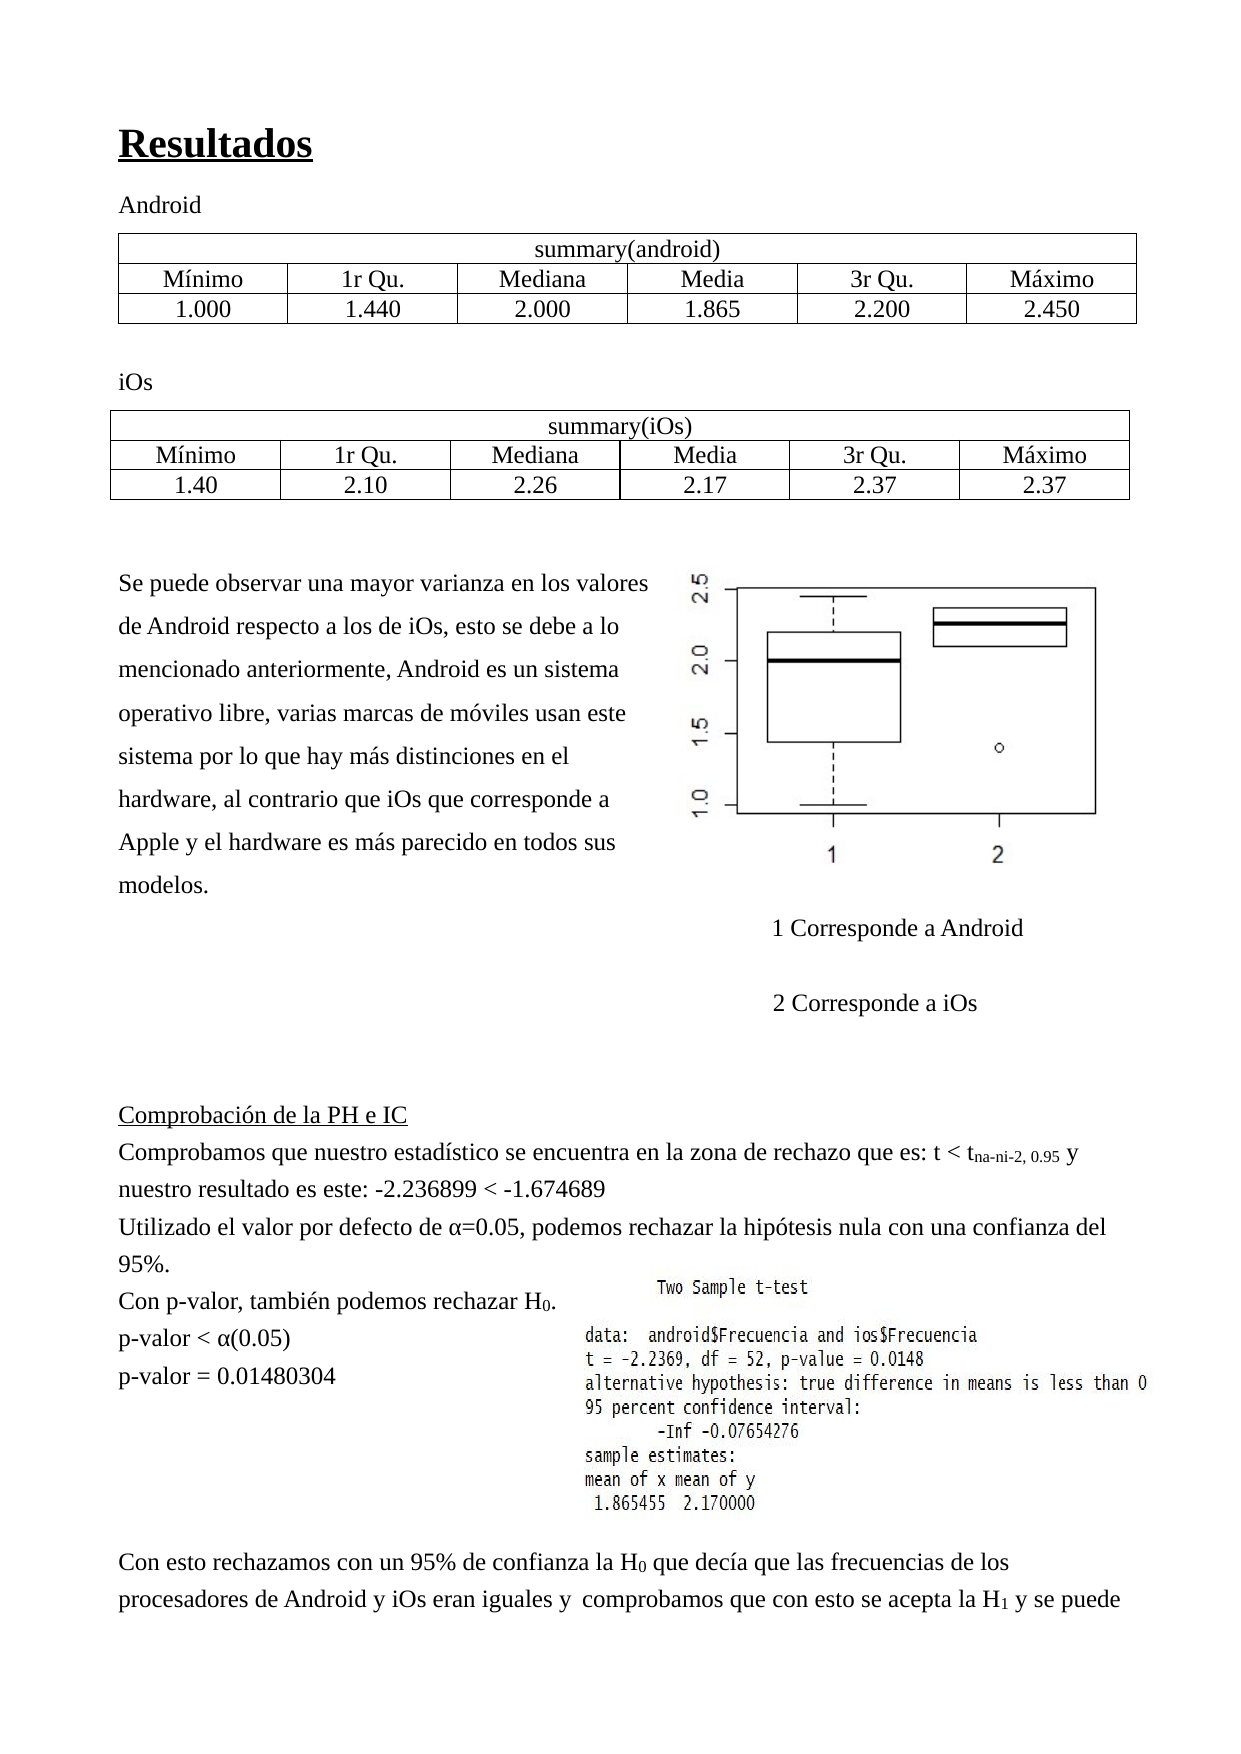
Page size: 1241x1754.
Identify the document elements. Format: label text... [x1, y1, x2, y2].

table_cell Media [628, 264, 797, 293]
picture [583, 1266, 1159, 1520]
table_cell Mínimo [119, 264, 287, 293]
text Android [118, 190, 1122, 219]
table_cell Máximo [967, 264, 1136, 293]
table_cell 1r Qu. [288, 264, 457, 293]
table_cell Mediana [458, 264, 627, 293]
text Resultados [118, 118, 1122, 166]
text Comprobación de la PH e IC [118, 1100, 1122, 1128]
table_cell Máximo [960, 441, 1129, 469]
table_cell 1.000 [119, 294, 287, 322]
text p-valor < α(0.05) [118, 1323, 583, 1352]
text p-valor = 0.01480304 [118, 1361, 583, 1389]
table_cell 2.37 [790, 470, 959, 499]
table_cell 1r Qu. [281, 441, 450, 469]
table_cell 2.10 [281, 470, 450, 499]
list Se puede observar una mayor varianza en los valores de Android respecto a los de iOs, esto se debe a lo mencionado anteriormente, Android es un sistema operativo libre, varias marcas de móviles usan este sistema por lo que hay más distinciones en el hardware, al contrario que iOs que corresponde a Apple y el hardware es más parecido en todos sus modelos. [118, 568, 1122, 899]
text Con p-valor, también podemos rechazar H0. [118, 1286, 583, 1315]
table_cell Mínimo [111, 441, 280, 469]
table_cell 2.26 [451, 470, 619, 499]
table_cell 2.000 [458, 294, 627, 322]
table_cell 3r Qu. [790, 441, 959, 469]
text 1 Corresponde a Android [118, 913, 1122, 942]
text iOs [118, 367, 1122, 395]
table_cell 1.440 [288, 294, 457, 322]
table_cell 1.40 [111, 470, 280, 499]
table_cell 2.37 [960, 470, 1129, 499]
text Comprobamos que nuestro estadístico se encuentra en la zona de rechazo que es: t < tna-ni-2, 0.95 y nuestro resultado es este: -2.236899 < -1.674689 [118, 1137, 1122, 1203]
text Utilizado el valor por defecto de α=0.05, podemos rechazar la hipótesis nula con una confianza del 95%. [118, 1212, 1122, 1278]
table_cell Media [621, 441, 789, 469]
table_cell Mediana [451, 441, 619, 469]
table_cell 2.200 [798, 294, 966, 322]
table_cell 2.450 [967, 294, 1136, 322]
picture [669, 549, 1124, 892]
table_header summary(android) [119, 234, 1136, 263]
text 2 Corresponde a iOs [118, 988, 1122, 1017]
text Con esto rechazamos con un 95% de confianza la H0 que decía que las frecuencias de los procesadores de Android y iOs eran iguales y comprobamos que con esto se acepta la H1 y se puede [118, 1547, 1122, 1613]
table_cell 1.865 [628, 294, 797, 322]
table_header summary(iOs) [111, 411, 1129, 439]
table_cell 3r Qu. [798, 264, 966, 293]
table_cell 2.17 [621, 470, 789, 499]
